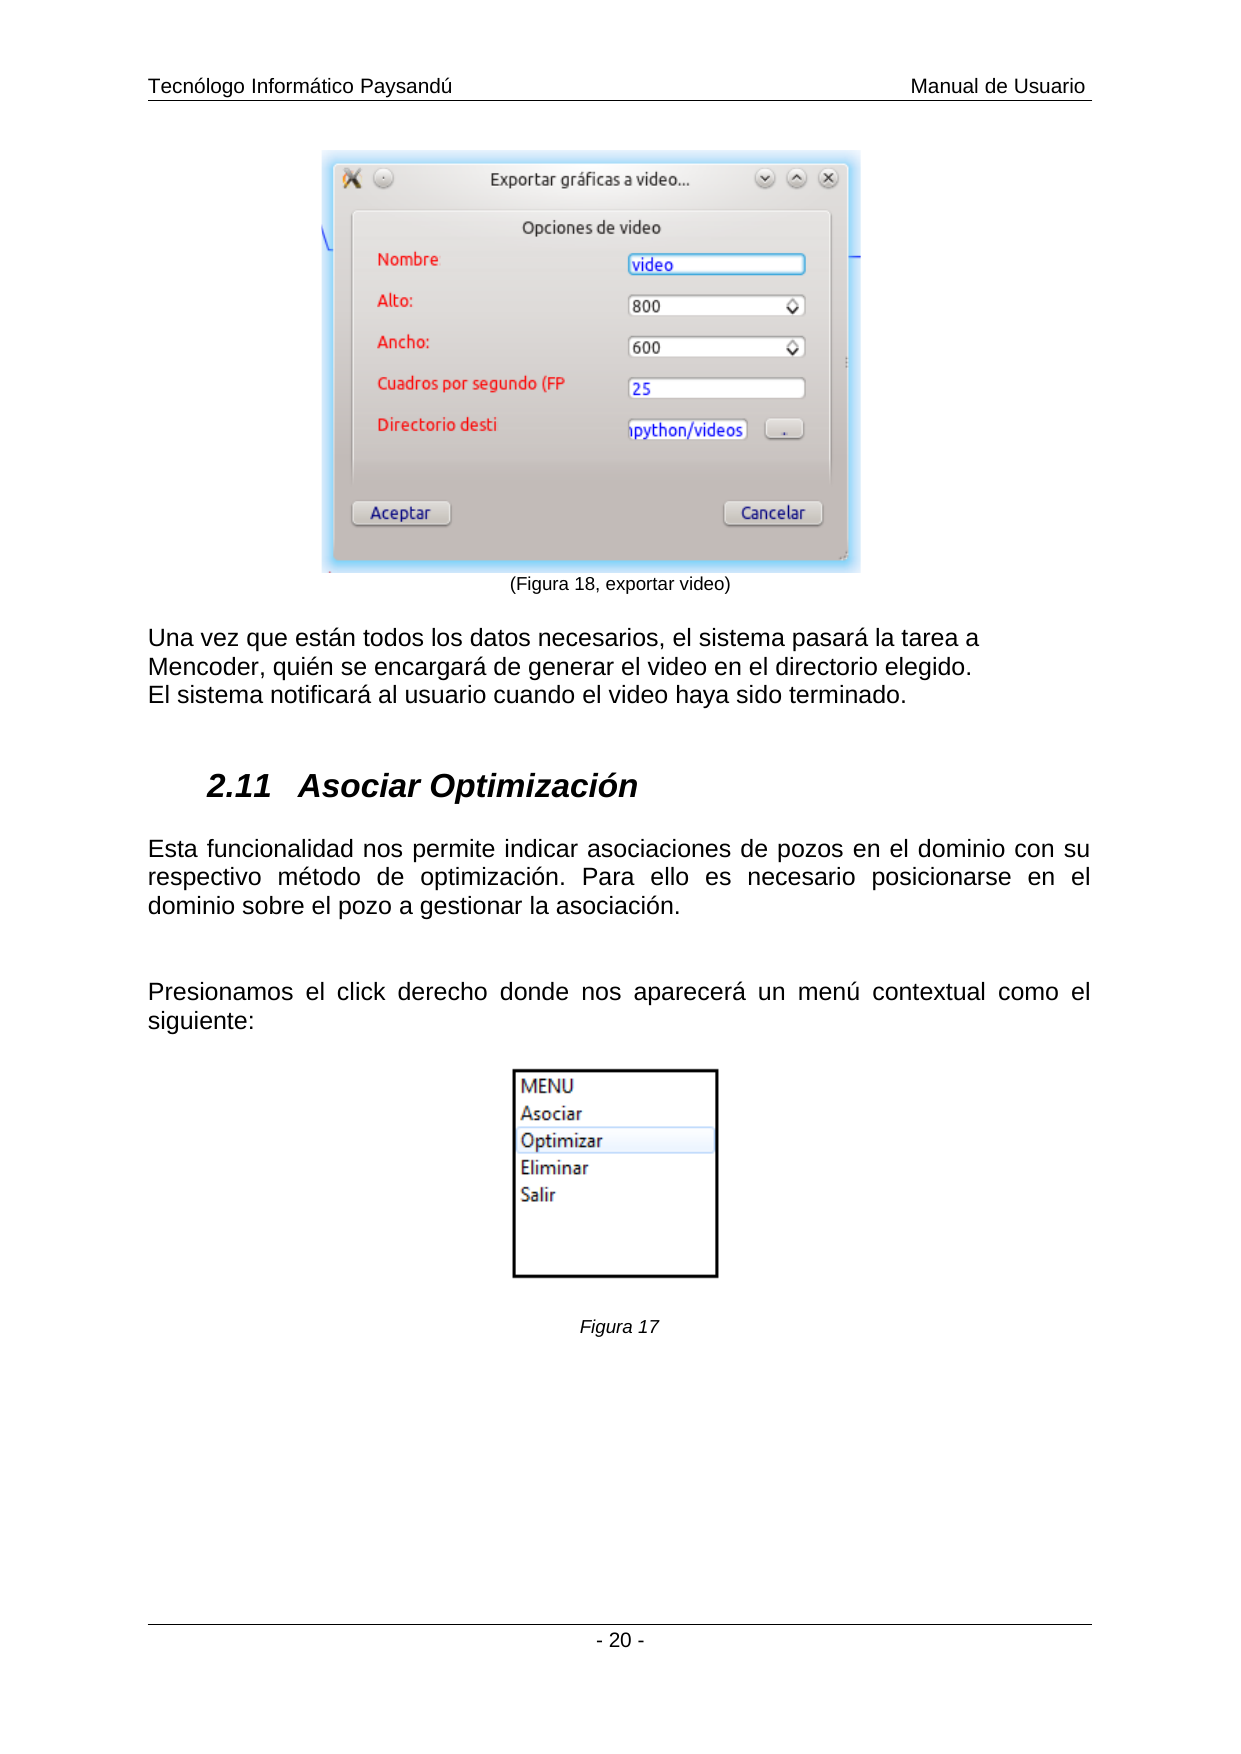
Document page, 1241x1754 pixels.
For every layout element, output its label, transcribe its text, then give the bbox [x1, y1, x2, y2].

text (Figura 18, exportar video) [148, 148, 1092, 594]
text Figura 17 [148, 1316, 1092, 1337]
subtitle Asociar Optimización [207, 766, 1092, 805]
picture [321, 150, 861, 573]
text Presionamos el click derecho donde nos aparecerá un menú contextual como el siguiente: [148, 977, 1092, 1035]
text El sistema notificará al usuario cuando el video haya sido terminado. [148, 680, 1092, 709]
text Esta funcionalidad nos permite indicar asociaciones de pozos en el dominio con su respectivo método de optimización. Para ello es necesario posicionarse en el dominio sobre el pozo a gestionar la asociación. [148, 834, 1092, 920]
text Una vez que están todos los datos necesarios, el sistema pasará la tarea a Mencoder, quién se encargará de generar el video en el directorio elegido. [148, 623, 1092, 680]
